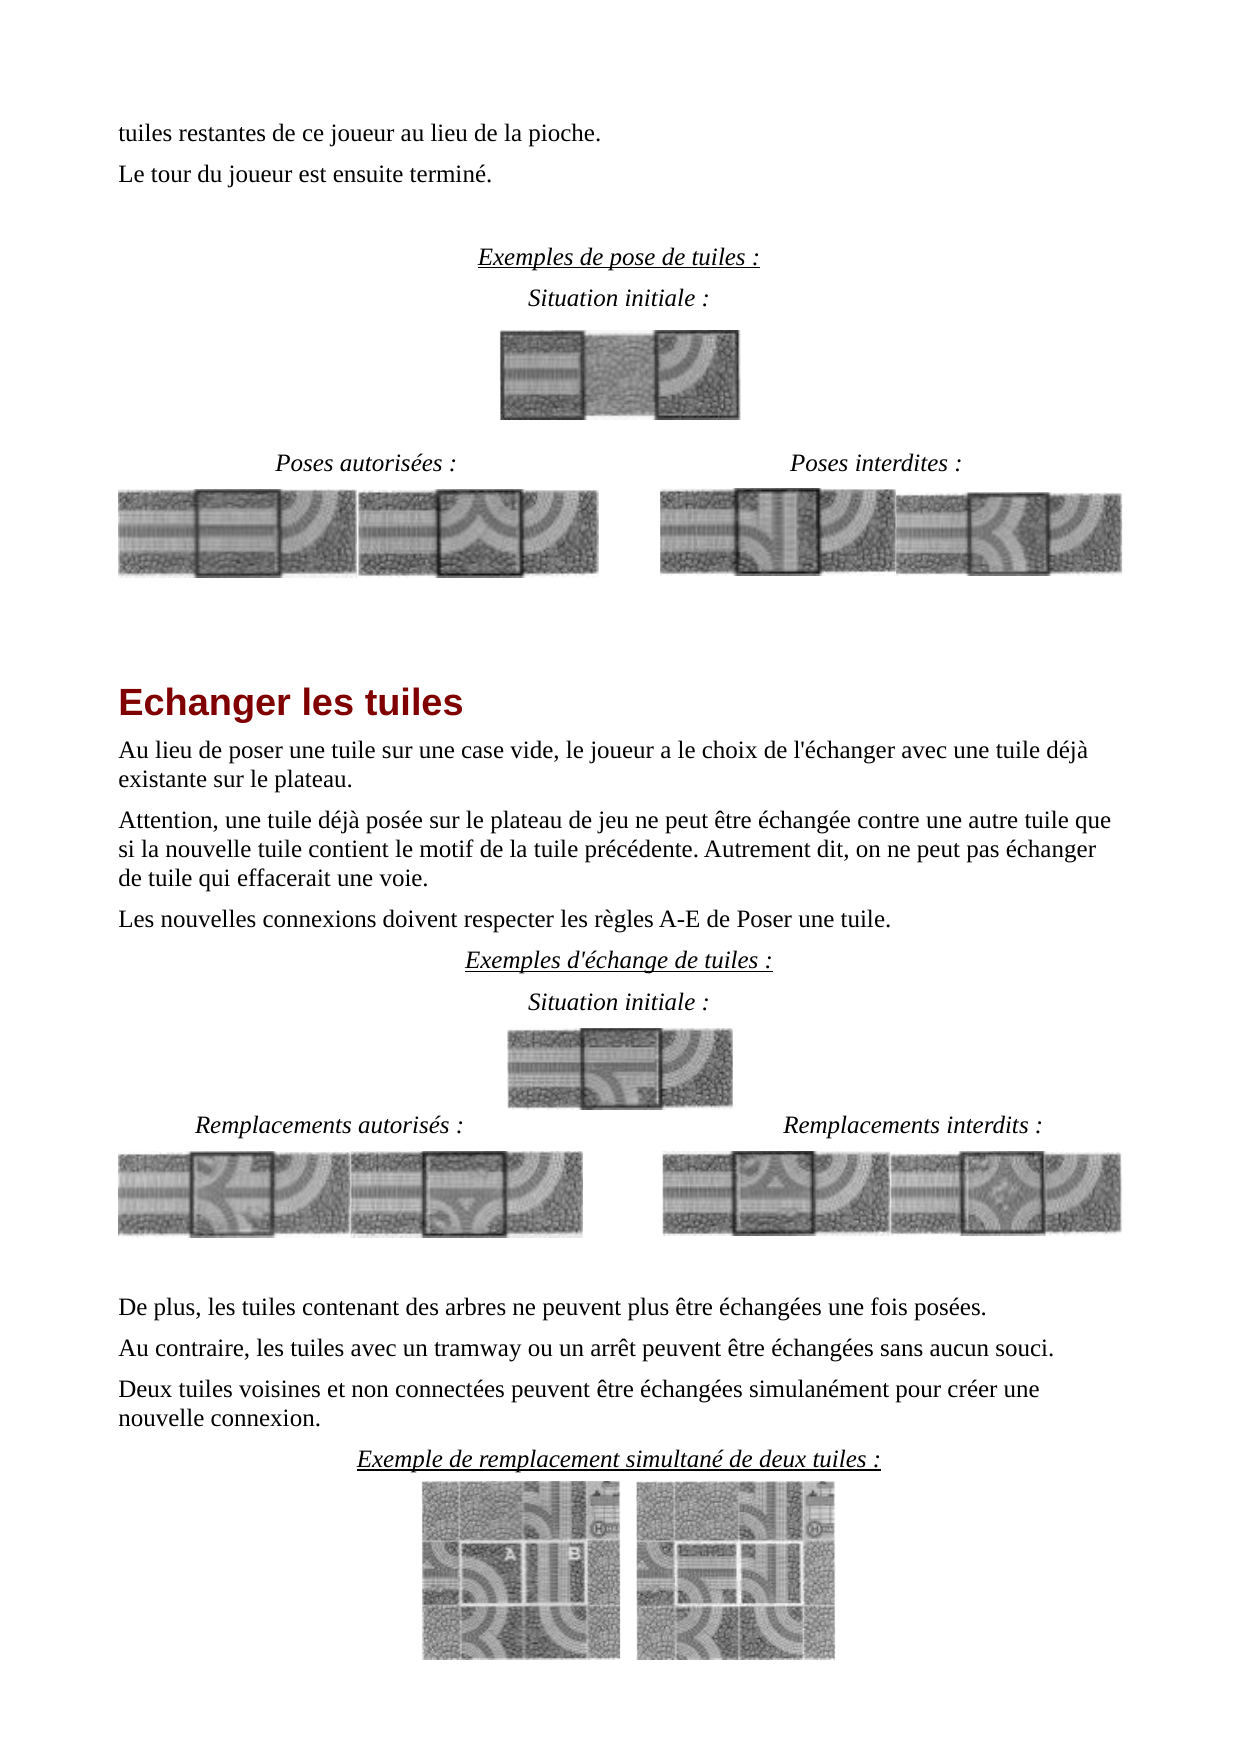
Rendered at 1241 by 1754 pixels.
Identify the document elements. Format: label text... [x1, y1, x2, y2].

text Deux tuiles voisines et non connectées peuvent être échangées simulanément pour créer une nouvelle connexion. [118, 1374, 1122, 1432]
text Remplacements autorisés : Remplacements interdits : [118, 1111, 1122, 1139]
text Exemples d'échange de tuiles : [118, 946, 1122, 974]
text De plus, les tuiles contenant des arbres ne peuvent plus être échangées une fois posées. [118, 1292, 1122, 1321]
picture [507, 1028, 733, 1110]
picture [660, 488, 1123, 576]
text Exemples de pose de tuiles : [118, 242, 1122, 271]
text Au contraire, les tuiles avec un tramway ou un arrêt peuvent être échangées sans aucun souci. [118, 1333, 1122, 1362]
picture [118, 489, 599, 578]
text Situation initiale : [118, 987, 1122, 1016]
text Attention, une tuile déjà posée sur le plateau de jeu ne peut être échangée contre une autre tuile que si la nouvelle tuile contient le motif de la tuile précédente. Autrement dit, on ne peut pas échanger de tuile qui effacerait une voie. [118, 806, 1122, 892]
text Au lieu de poser une tuile sur une case vide, le joueur a le choix de l'échanger avec une tuile déjà existante sur le plateau. [118, 736, 1122, 793]
picture [421, 1481, 621, 1660]
picture [499, 330, 741, 420]
picture [636, 1481, 836, 1660]
text Poses autorisées : Poses interdites : [118, 448, 1122, 477]
text Le tour du joueur est ensuite terminé. [118, 159, 1122, 188]
subtitle Echanger les tuiles [118, 679, 1122, 723]
picture [118, 1151, 583, 1238]
text tuiles restantes de ce joueur au lieu de la pioche. [118, 118, 1122, 147]
text Situation initiale : [118, 283, 1122, 312]
text Les nouvelles connexions doivent respecter les règles A-E de Poser une tuile. [118, 904, 1122, 933]
picture [662, 1151, 1123, 1236]
text Exemple de remplacement simultané de deux tuiles : [118, 1444, 1122, 1473]
